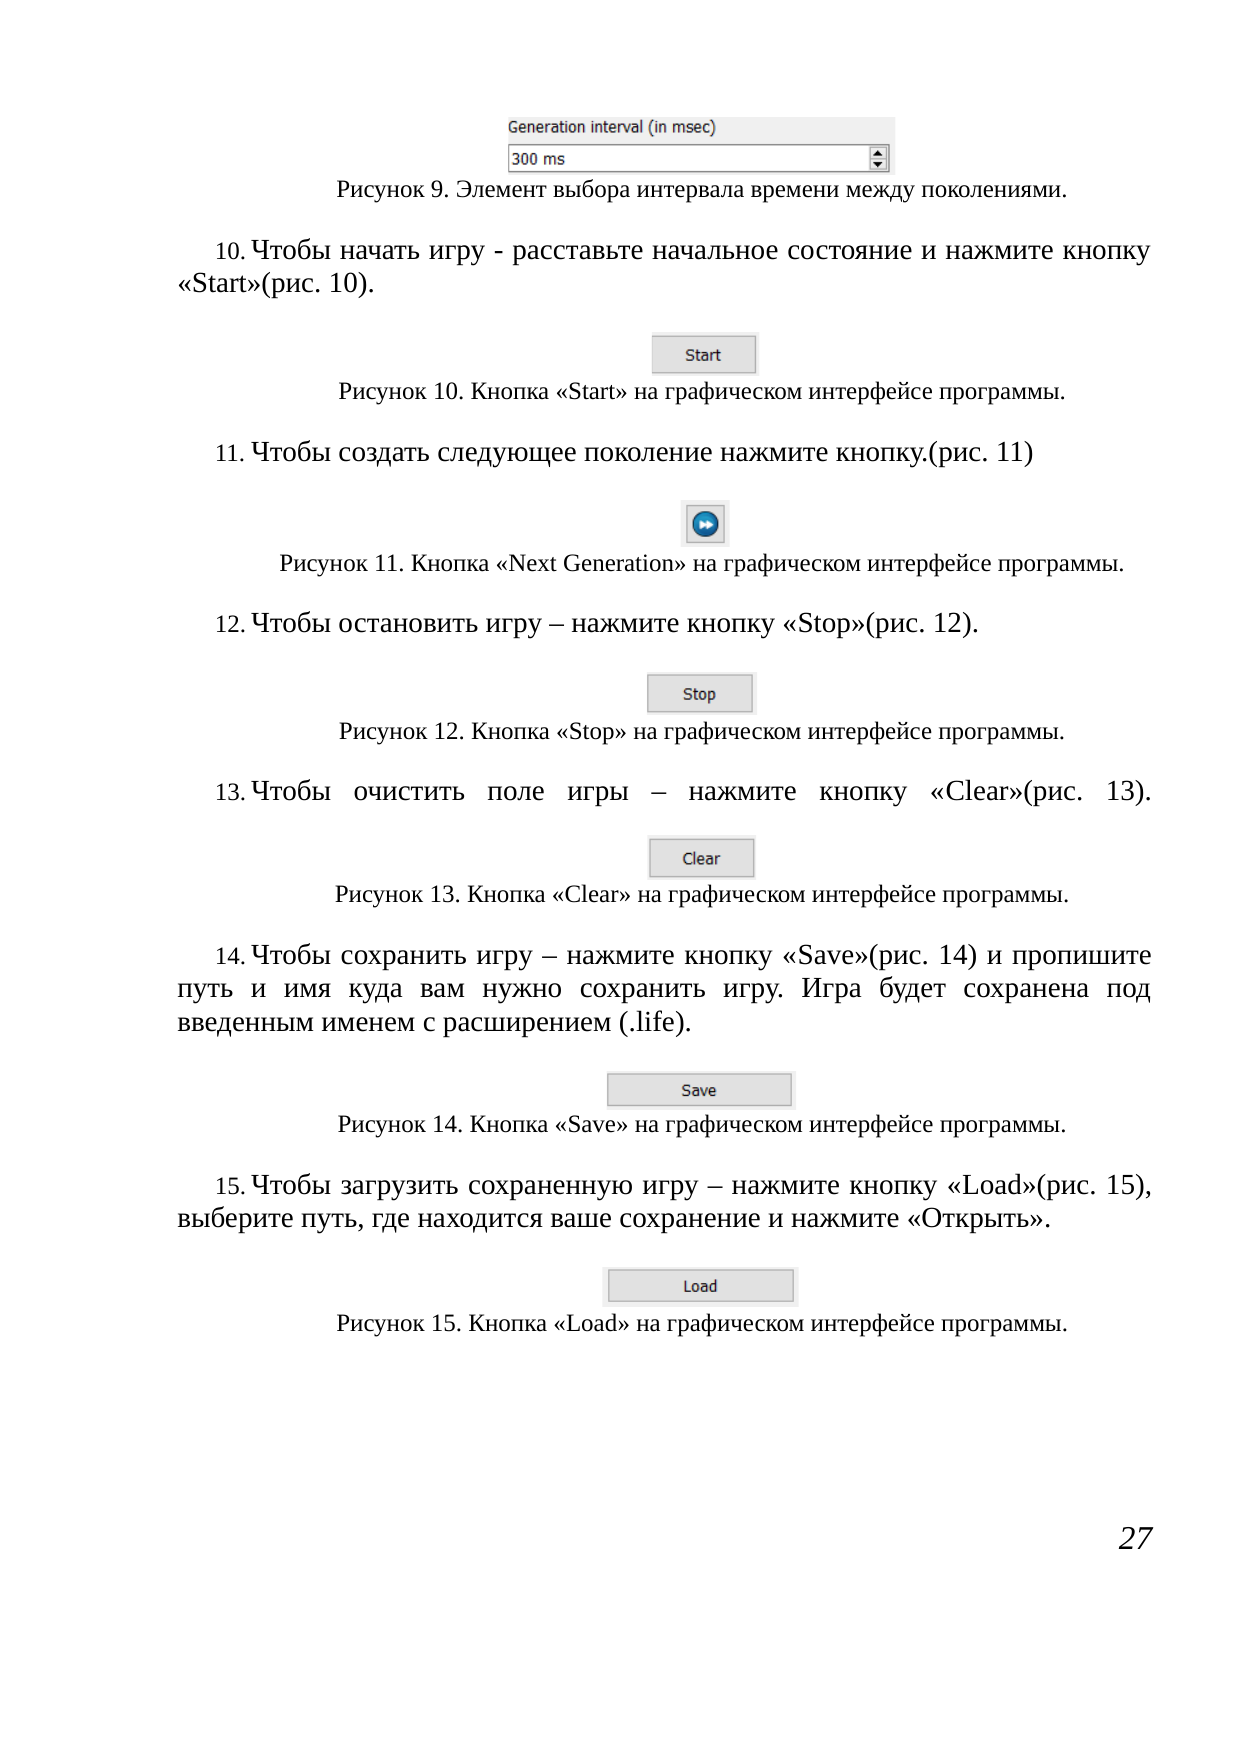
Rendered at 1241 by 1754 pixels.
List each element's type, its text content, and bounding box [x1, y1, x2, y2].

picture [680, 500, 730, 547]
list Чтобы сохранить игру – нажмите кнопку «Save»(рис. 14) и пропишите путь и имя куда вам нужно сохранить игру. Игра будет сохранена под введенным именем с расширением (.life). [177, 937, 1152, 1038]
list Рисунок 14. Кнопка «Save» на графическом интерфейсе программы. [214, 1109, 1152, 1138]
picture [508, 117, 896, 175]
list Чтобы очистить поле игры – нажмите кнопку «Clear»(рис. 13). [177, 773, 1152, 836]
list Чтобы начать игру - расставьте начальное состояние и нажмите кнопку «Start»(рис. 10). [177, 232, 1152, 299]
list Рисунок 12. Кнопка «Stop» на графическом интерфейсе программы. [214, 716, 1152, 745]
picture [647, 835, 757, 880]
list Рисунок 11. Кнопка «Next Generation» на графическом интерфейсе программы. [214, 548, 1152, 576]
picture [606, 1071, 797, 1110]
list Рисунок 10. Кнопка «Start» на графическом интерфейсе программы. [214, 376, 1152, 405]
list Рисунок 9. Элемент выбора интервала времени между поколениями. [252, 174, 1152, 203]
list Чтобы остановить игру – нажмите кнопку «Stop»(рис. 12). [177, 605, 1152, 639]
list Чтобы загрузить сохраненную игру – нажмите кнопку «Load»(рис. 15), выберите путь, где находится ваше сохранение и нажмите «Открыть». [177, 1167, 1152, 1234]
picture [646, 672, 758, 715]
picture [602, 1267, 799, 1307]
picture [651, 332, 760, 376]
list Рисунок 13. Кнопка «Clear» на графическом интерфейсе программы. [214, 879, 1152, 908]
list Чтобы создать следующее поколение нажмите кнопку.(рис. 11) [177, 434, 1152, 467]
list Рисунок 15. Кнопка «Load» на графическом интерфейсе программы. [177, 1308, 1152, 1337]
